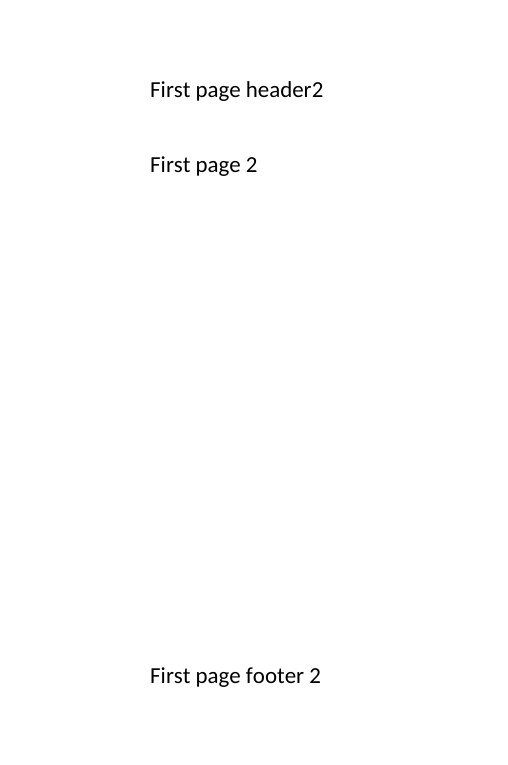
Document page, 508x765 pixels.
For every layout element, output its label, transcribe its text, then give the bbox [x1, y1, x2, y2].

text First page 2 [150, 150, 357, 178]
